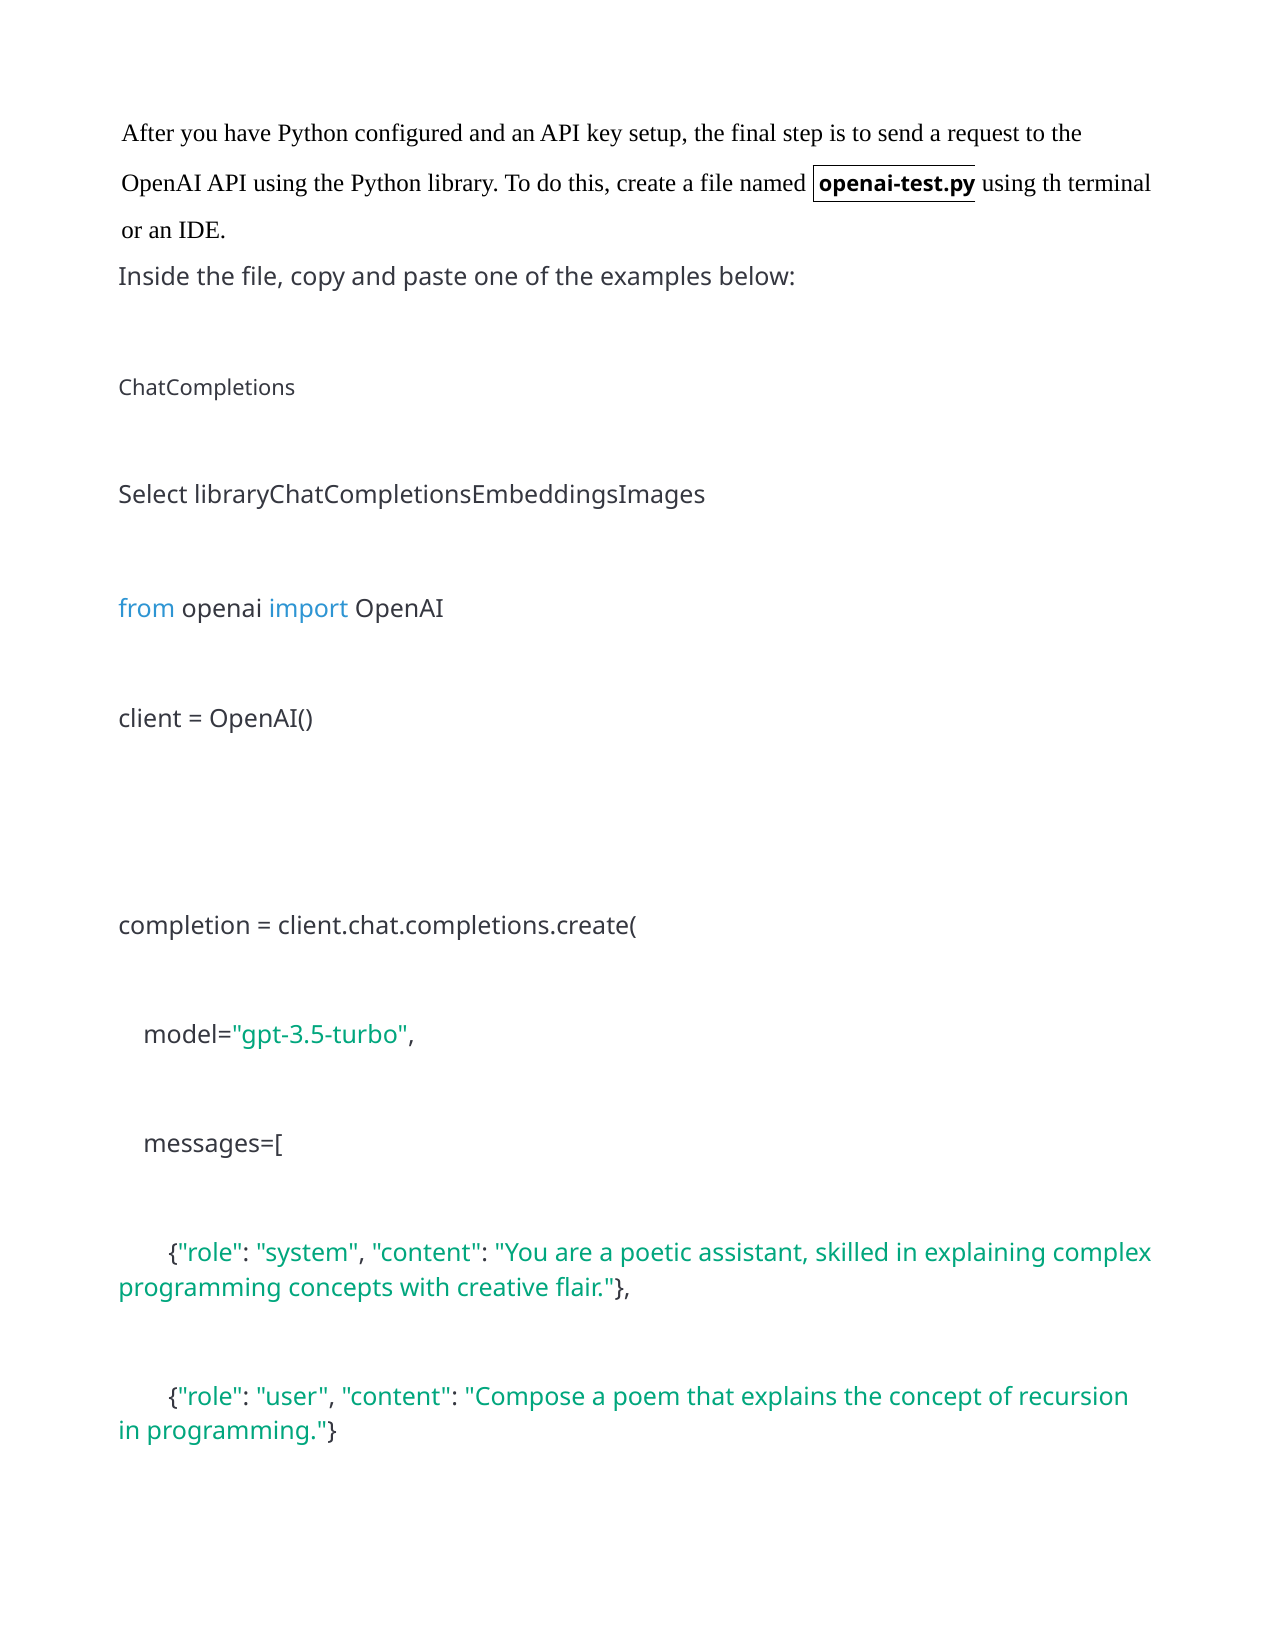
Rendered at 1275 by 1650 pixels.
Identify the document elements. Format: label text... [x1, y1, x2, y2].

text completion = client.chat.completions.create( [118, 908, 1157, 942]
text Select libraryChatCompletionsEmbeddingsImages [118, 477, 1157, 511]
text messages=[ [118, 1126, 1157, 1160]
text {"role": "system", "content": "You are a poetic assistant, skilled in explaining complex programming concepts with creative flair."}, [118, 1235, 1157, 1303]
text client = OpenAI() [118, 700, 1157, 734]
text from openai import OpenAI [118, 591, 1157, 625]
text ChatCompletions [118, 371, 1141, 402]
text model="gpt-3.5-turbo", [118, 1017, 1157, 1051]
text After you have Python configured and an API key setup, the final step is to send a request to the OpenAI API using the Python library. To do this, create a file named openai-test.py using th terminal or an IDE. [121, 118, 1154, 244]
text {"role": "user", "content": "Compose a poem that explains the concept of recursion in programming."} [118, 1378, 1157, 1446]
text Inside the file, copy and paste one of the examples below: [118, 259, 1157, 293]
